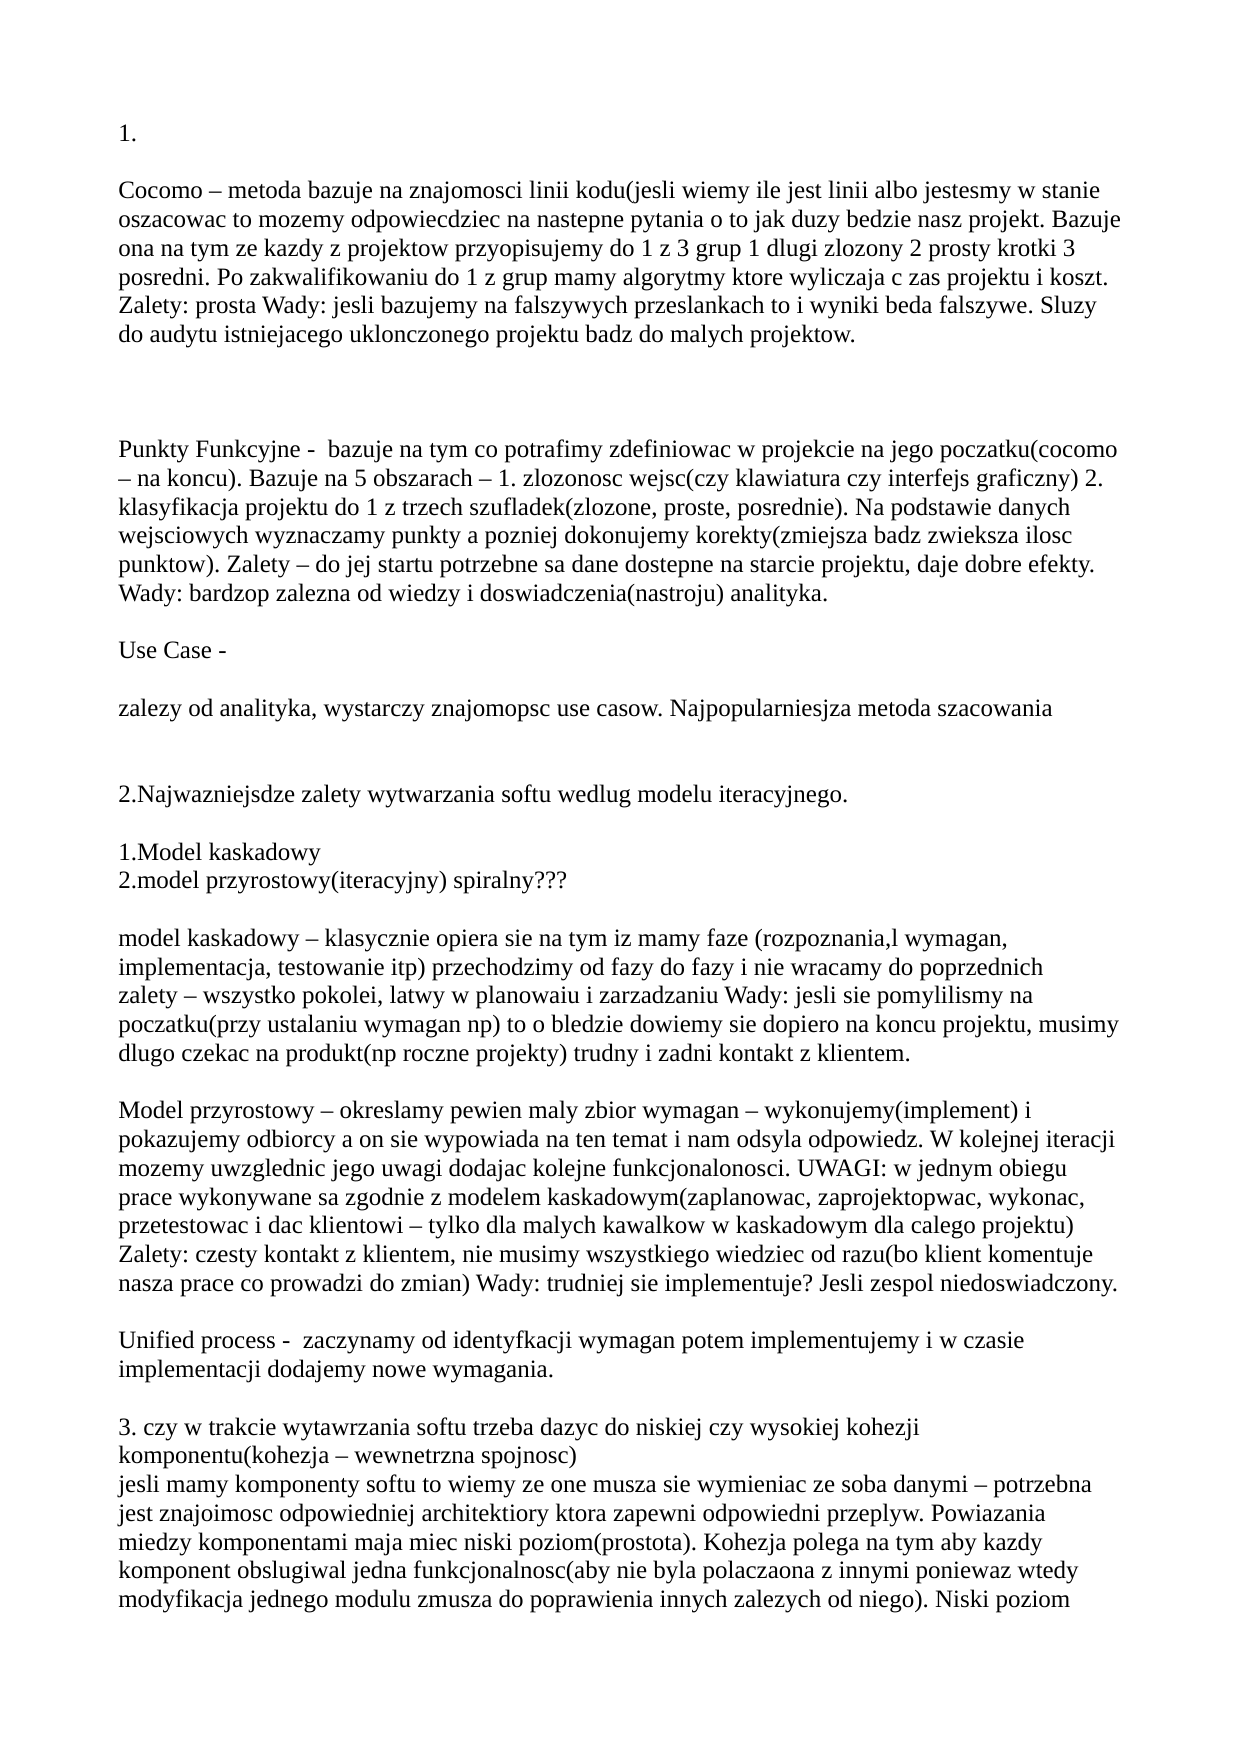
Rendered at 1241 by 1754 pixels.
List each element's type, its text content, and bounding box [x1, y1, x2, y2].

text Punkty Funkcyjne - bazuje na tym co potrafimy zdefiniowac w projekcie na jego poczatku(cocomo – na koncu). Bazuje na 5 obszarach – 1. zlozonosc wejsc(czy klawiatura czy interfejs graficzny) 2. klasyfikacja projektu do 1 z trzech szufladek(zlozone, proste, posrednie). Na podstawie danych wejsciowych wyznaczamy punkty a pozniej dokonujemy korekty(zmiejsza badz zwieksza ilosc punktow). Zalety – do jej startu potrzebne sa dane dostepne na starcie projektu, daje dobre efekty. Wady: bardzop zalezna od wiedzy i doswiadczenia(nastroju) analityka. [118, 434, 1122, 607]
text Cocomo – metoda bazuje na znajomosci linii kodu(jesli wiemy ile jest linii albo jestesmy w stanie oszacowac to mozemy odpowiecdziec na nastepne pytania o to jak duzy bedzie nasz projekt. Bazuje ona na tym ze kazdy z projektow przyopisujemy do 1 z 3 grup 1 dlugi zlozony 2 prosty krotki 3 posredni. Po zakwalifikowaniu do 1 z grup mamy algorytmy ktore wyliczaja c zas projektu i koszt. Zalety: prosta Wady: jesli bazujemy na falszywych przeslankach to i wyniki beda falszywe. Sluzy do audytu istniejacego uklonczonego projektu badz do malych projektow. [118, 176, 1122, 348]
text 1. [118, 118, 1122, 147]
list Model kaskadowy [118, 837, 1122, 866]
list model przyrostowy(iteracyjny) spiralny??? model kaskadowy – klasycznie opiera sie na tym iz mamy faze (rozpoznania,l wymagan, implementacja, testowanie itp) przechodzimy od fazy do fazy i nie wracamy do poprzednich zalety – wszystko pokolei, latwy w planowaiu i zarzadzaniu Wady: jesli sie pomylilismy na poczatku(przy ustalaniu wymagan np) to o bledzie dowiemy sie dopiero na koncu projektu, musimy dlugo czekac na produkt(np roczne projekty) trudny i zadni kontakt z klientem. Model przyrostowy – okreslamy pewien maly zbior wymagan – wykonujemy(implement) i pokazujemy odbiorcy a on sie wypowiada na ten temat i nam odsyla odpowiedz. W kolejnej iteracji mozemy uwzglednic jego uwagi dodajac kolejne funkcjonalonosci. UWAGI: w jednym obiegu prace wykonywane sa zgodnie z modelem kaskadowym(zaplanowac, zaprojektopwac, wykonac, przetestowac i dac klientowi – tylko dla malych kawalkow w kaskadowym dla calego projektu) Zalety: czesty kontakt z klientem, nie musimy wszystkiego wiedziec od razu(bo klient komentuje nasza prace co prowadzi do zmian) Wady: trudniej sie implementuje? Jesli zespol niedoswiadczony. Unified process - zaczynamy od identyfkacji wymagan potem implementujemy i w czasie implementacji dodajemy nowe wymagania. 3. czy w trakcie wytawrzania softu trzeba dazyc do niskiej czy wysokiej kohezji komponentu(kohezja – wewnetrzna spojnosc) jesli mamy komponenty softu to wiemy ze one musza sie wymieniac ze soba danymi – potrzebna jest znajoimosc odpowiedniej architektiory ktora zapewni odpowiedni przeplyw. Powiazania miedzy komponentami maja miec niski poziom(prostota). Kohezja polega na tym aby kazdy komponent obslugiwal jedna funkcjonalnosc(aby nie byla polaczaona z innymi poniewaz wtedy modyfikacja jednego modulu zmusza do poprawienia innych zalezych od niego). Niski poziom [118, 866, 1122, 1613]
text Use Case - [118, 636, 1122, 664]
list Najwazniejsdze zalety wytwarzania softu wedlug modelu iteracyjnego. [118, 779, 1122, 808]
text zalezy od analityka, wystarczy znajomopsc use casow. Najpopularniesjza metoda szacowania [118, 693, 1122, 722]
